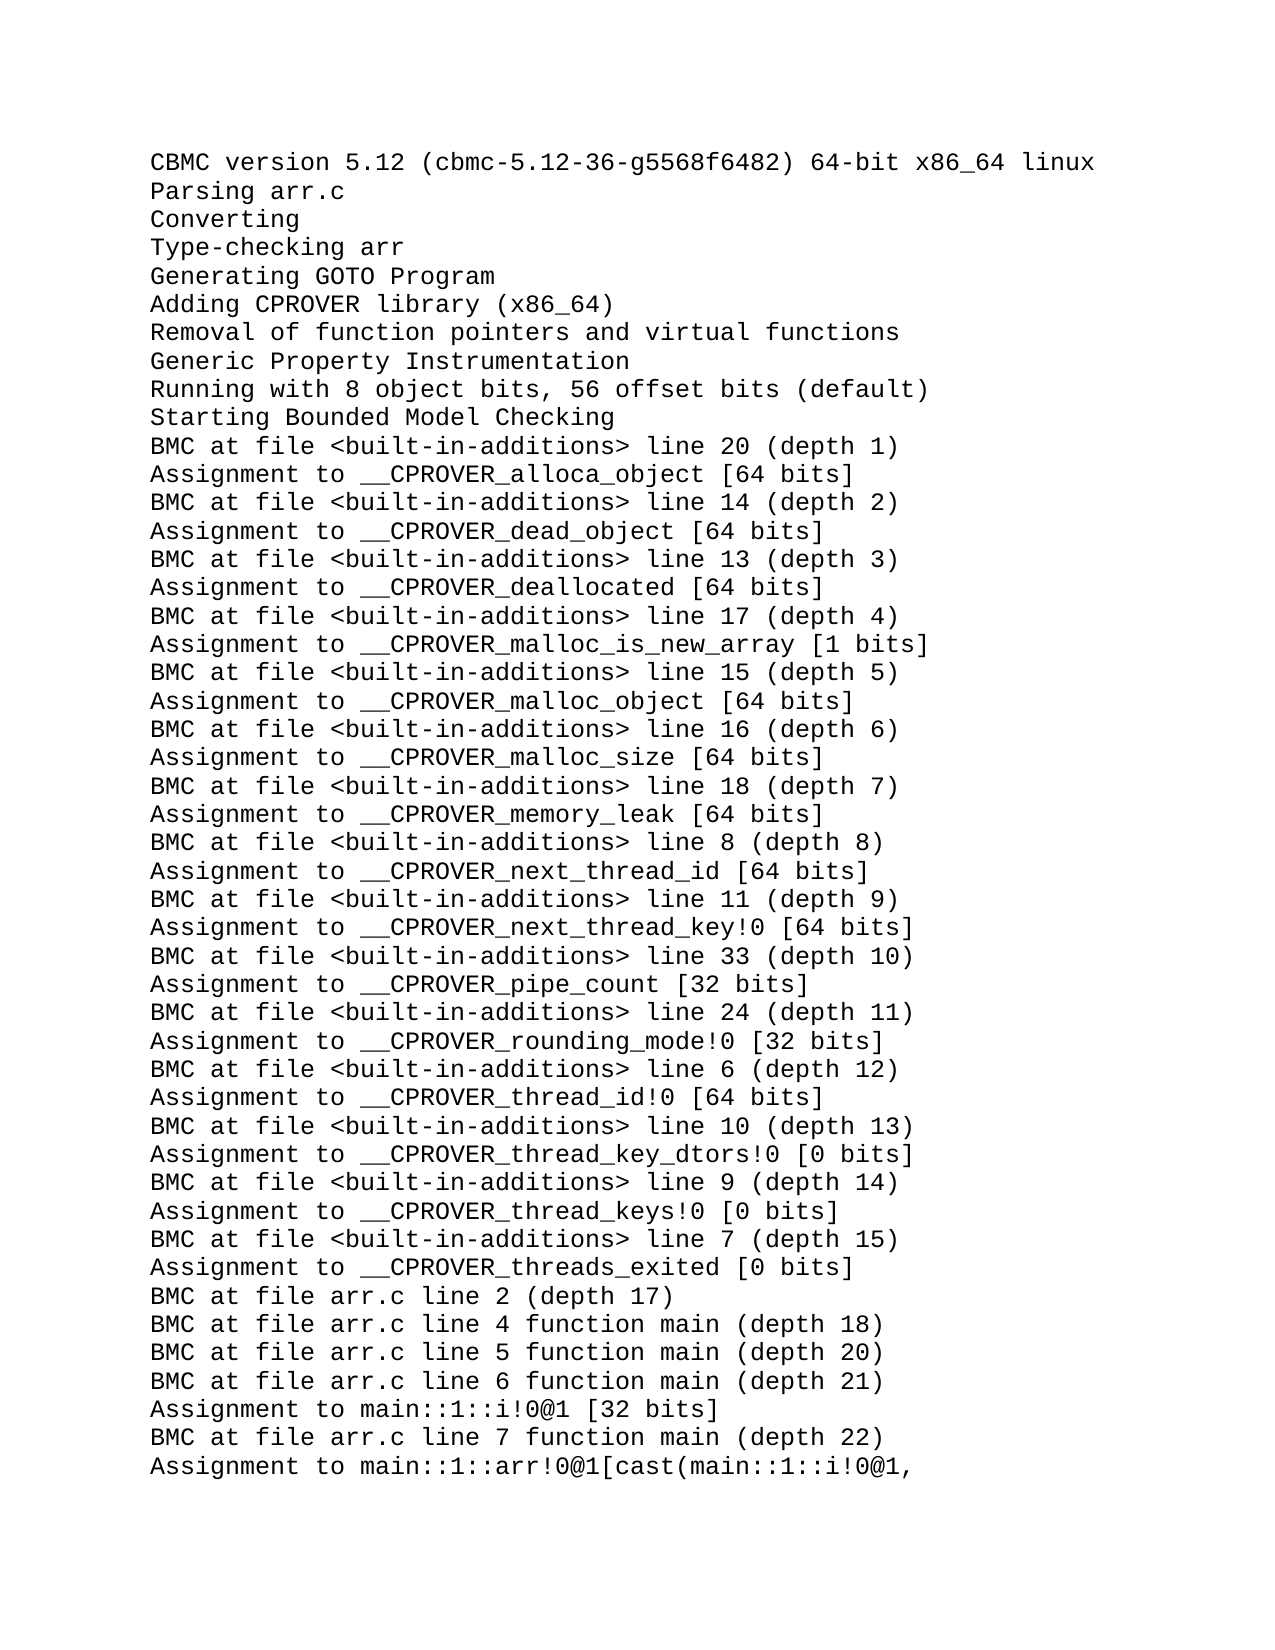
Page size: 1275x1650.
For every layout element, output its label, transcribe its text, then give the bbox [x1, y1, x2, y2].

text Assignment to __CPROVER_malloc_size [64 bits] [150, 745, 1125, 773]
text BMC at file <built-in-additions> line 16 (depth 6) [150, 717, 1125, 745]
text BMC at file <built-in-additions> line 20 (depth 1) [150, 433, 1125, 462]
text BMC at file <built-in-additions> line 9 (depth 14) [150, 1170, 1125, 1198]
text BMC at file <built-in-additions> line 24 (depth 11) [150, 1000, 1125, 1028]
text BMC at file <built-in-additions> line 33 (depth 10) [150, 943, 1125, 972]
text Type-checking arr [150, 235, 1125, 263]
text Assignment to __CPROVER_thread_key_dtors!0 [0 bits] [150, 1142, 1125, 1170]
text Assignment to __CPROVER_malloc_object [64 bits] [150, 688, 1125, 717]
text CBMC version 5.12 (cbmc-5.12-36-g5568f6482) 64-bit x86_64 linux [150, 150, 1125, 178]
text Removal of function pointers and virtual functions [150, 320, 1125, 348]
text BMC at file <built-in-additions> line 18 (depth 7) [150, 773, 1125, 802]
text Converting [150, 207, 1125, 235]
text BMC at file arr.c line 5 function main (depth 20) [150, 1340, 1125, 1368]
text Starting Bounded Model Checking [150, 405, 1125, 433]
text BMC at file arr.c line 2 (depth 17) [150, 1283, 1125, 1312]
text Assignment to main::1::i!0@1 [32 bits] [150, 1397, 1125, 1425]
text BMC at file arr.c line 7 function main (depth 22) [150, 1425, 1125, 1453]
text Assignment to main::1::arr!0@1[cast(main::1::i!0@1, [150, 1453, 1125, 1482]
text BMC at file <built-in-additions> line 14 (depth 2) [150, 490, 1125, 518]
text Assignment to __CPROVER_memory_leak [64 bits] [150, 802, 1125, 830]
text Assignment to __CPROVER_pipe_count [32 bits] [150, 972, 1125, 1000]
text BMC at file arr.c line 6 function main (depth 21) [150, 1368, 1125, 1397]
text BMC at file <built-in-additions> line 10 (depth 13) [150, 1113, 1125, 1142]
text BMC at file <built-in-additions> line 6 (depth 12) [150, 1057, 1125, 1085]
text Assignment to __CPROVER_alloca_object [64 bits] [150, 462, 1125, 490]
text Assignment to __CPROVER_dead_object [64 bits] [150, 518, 1125, 547]
text Assignment to __CPROVER_next_thread_id [64 bits] [150, 858, 1125, 887]
text Assignment to __CPROVER_next_thread_key!0 [64 bits] [150, 915, 1125, 943]
text BMC at file <built-in-additions> line 15 (depth 5) [150, 660, 1125, 688]
text Parsing arr.c [150, 178, 1125, 207]
text BMC at file <built-in-additions> line 11 (depth 9) [150, 887, 1125, 915]
text BMC at file <built-in-additions> line 7 (depth 15) [150, 1227, 1125, 1255]
text Assignment to __CPROVER_thread_keys!0 [0 bits] [150, 1198, 1125, 1227]
text Running with 8 object bits, 56 offset bits (default) [150, 377, 1125, 405]
text BMC at file arr.c line 4 function main (depth 18) [150, 1312, 1125, 1340]
text Generating GOTO Program [150, 263, 1125, 292]
text BMC at file <built-in-additions> line 17 (depth 4) [150, 603, 1125, 632]
text BMC at file <built-in-additions> line 8 (depth 8) [150, 830, 1125, 858]
text Assignment to __CPROVER_malloc_is_new_array [1 bits] [150, 632, 1125, 660]
text BMC at file <built-in-additions> line 13 (depth 3) [150, 547, 1125, 575]
text Adding CPROVER library (x86_64) [150, 292, 1125, 320]
text Assignment to __CPROVER_threads_exited [0 bits] [150, 1255, 1125, 1283]
text Assignment to __CPROVER_rounding_mode!0 [32 bits] [150, 1028, 1125, 1057]
text Assignment to __CPROVER_thread_id!0 [64 bits] [150, 1085, 1125, 1113]
text Assignment to __CPROVER_deallocated [64 bits] [150, 575, 1125, 603]
text Generic Property Instrumentation [150, 348, 1125, 377]
